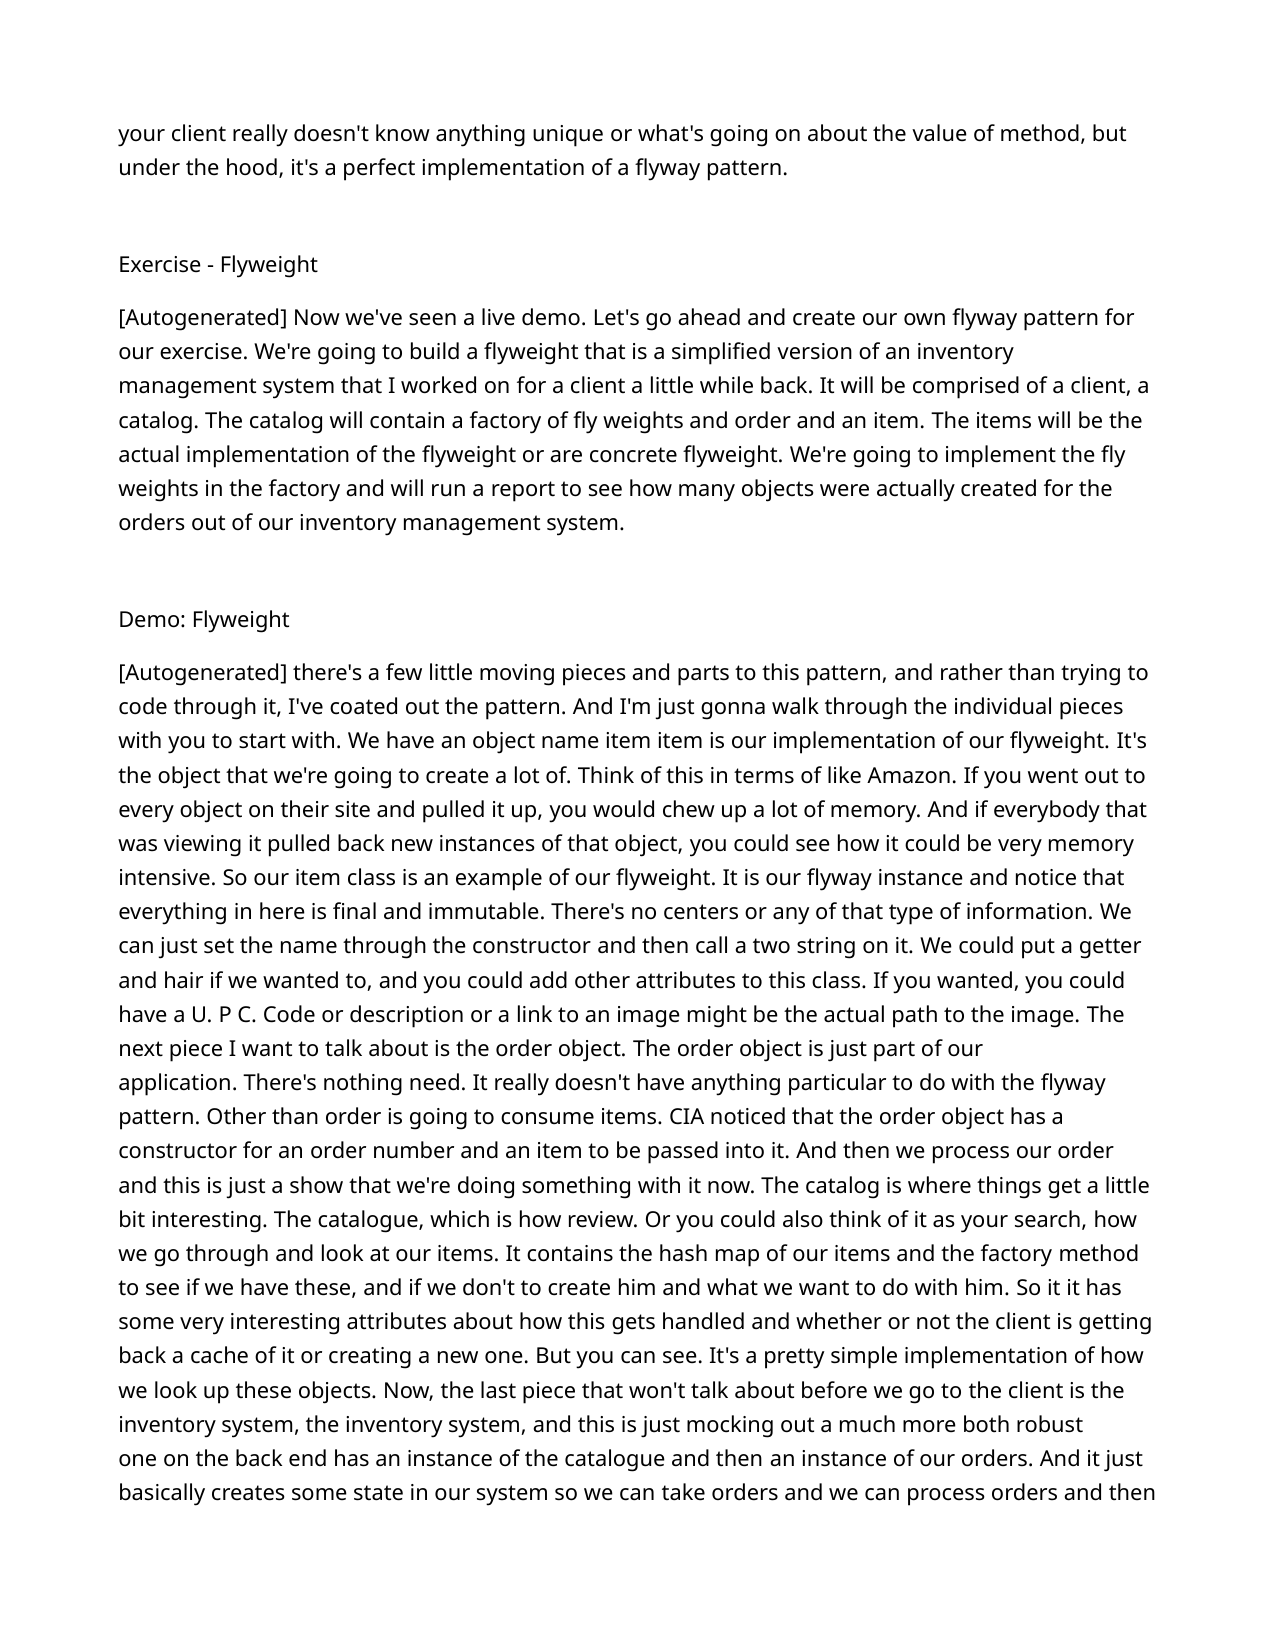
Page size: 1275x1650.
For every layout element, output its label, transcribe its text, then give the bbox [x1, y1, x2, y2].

subtitle Exercise - Flyweight [118, 249, 1157, 279]
text [Autogenerated] there's a few little moving pieces and parts to this pattern, and rather than trying to code through it, I've coated out the pattern. And I'm just gonna walk through the individual pieces with you to start with. We have an object name item item is our implementation of our flyweight. It's the object that we're going to create a lot of. Think of this in terms of like Amazon. If you went out to every object on their site and pulled it up, you would chew up a lot of memory. And if everybody that was viewing it pulled back new instances of that object, you could see how it could be very memory intensive. So our item class is an example of our flyweight. It is our flyway instance and notice that everything in here is final and immutable. There's no centers or any of that type of information. We can just set the name through the constructor and then call a two string on it. We could put a getter and hair if we wanted to, and you could add other attributes to this class. If you wanted, you could have a U. P C. Code or description or a link to an image might be the actual path to the image. The next piece I want to talk about is the order object. The order object is just part of our application. There's nothing need. It really doesn't have anything particular to do with the flyway pattern. Other than order is going to consume items. CIA noticed that the order object has a constructor for an order number and an item to be passed into it. And then we process our order and this is just a show that we're doing something with it now. The catalog is where things get a little bit interesting. The catalogue, which is how review. Or you could also think of it as your search, how we go through and look at our items. It contains the hash map of our items and the factory method to see if we have these, and if we don't to create him and what we want to do with him. So it it has some very interesting attributes about how this gets handled and whether or not the client is getting back a cache of it or creating a new one. But you can see. It's a pretty simple implementation of how we look up these objects. Now, the last piece that won't talk about before we go to the client is the inventory system, the inventory system, and this is just mocking out a much more both robust one on the back end has an instance of the catalogue and then an instance of our orders. And it just basically creates some state in our system so we can take orders and we can process orders and then [118, 657, 1157, 1507]
text [Autogenerated] Now we've seen a live demo. Let's go ahead and create our own flyway pattern for our exercise. We're going to build a flyweight that is a simplified version of an inventory management system that I worked on for a client a little while back. It will be comprised of a client, a catalog. The catalog will contain a factory of fly weights and order and an item. The items will be the actual implementation of the flyweight or are concrete flyweight. We're going to implement the fly weights in the factory and will run a report to see how many objects were actually created for the orders out of our inventory management system. [118, 302, 1157, 537]
text your client really doesn't know anything unique or what's going on about the value of method, but under the hood, it's a perfect implementation of a flyway pattern. [118, 118, 1157, 182]
subtitle Demo: Flyweight [118, 604, 1157, 634]
